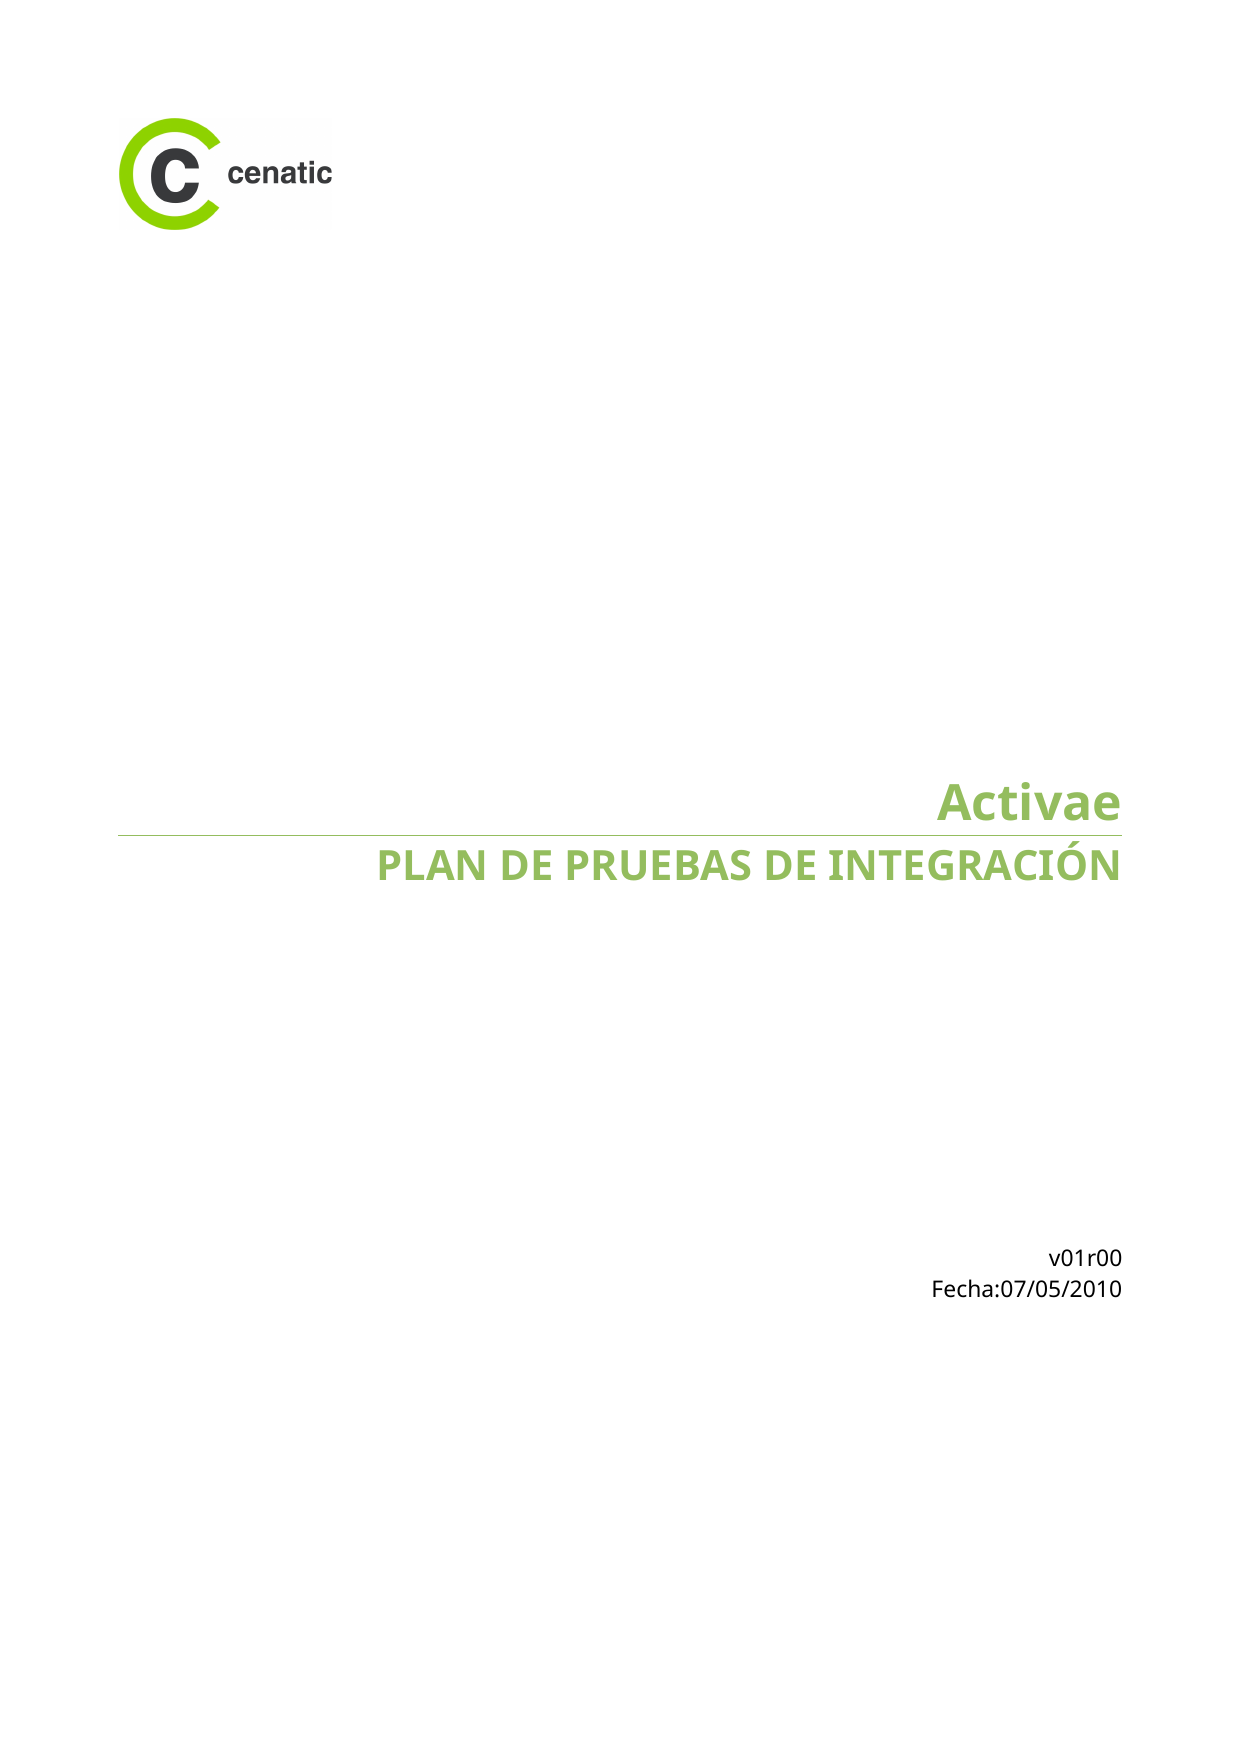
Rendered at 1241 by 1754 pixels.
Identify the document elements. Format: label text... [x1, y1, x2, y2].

text Fecha:07/05/2010 [118, 1273, 1122, 1304]
picture [119, 118, 332, 230]
subtitle PLAN DE PRUEBAS DE INTEGRACIÓN [118, 836, 1122, 892]
text v01r00 [118, 1242, 1122, 1273]
title Activae [118, 767, 1122, 835]
